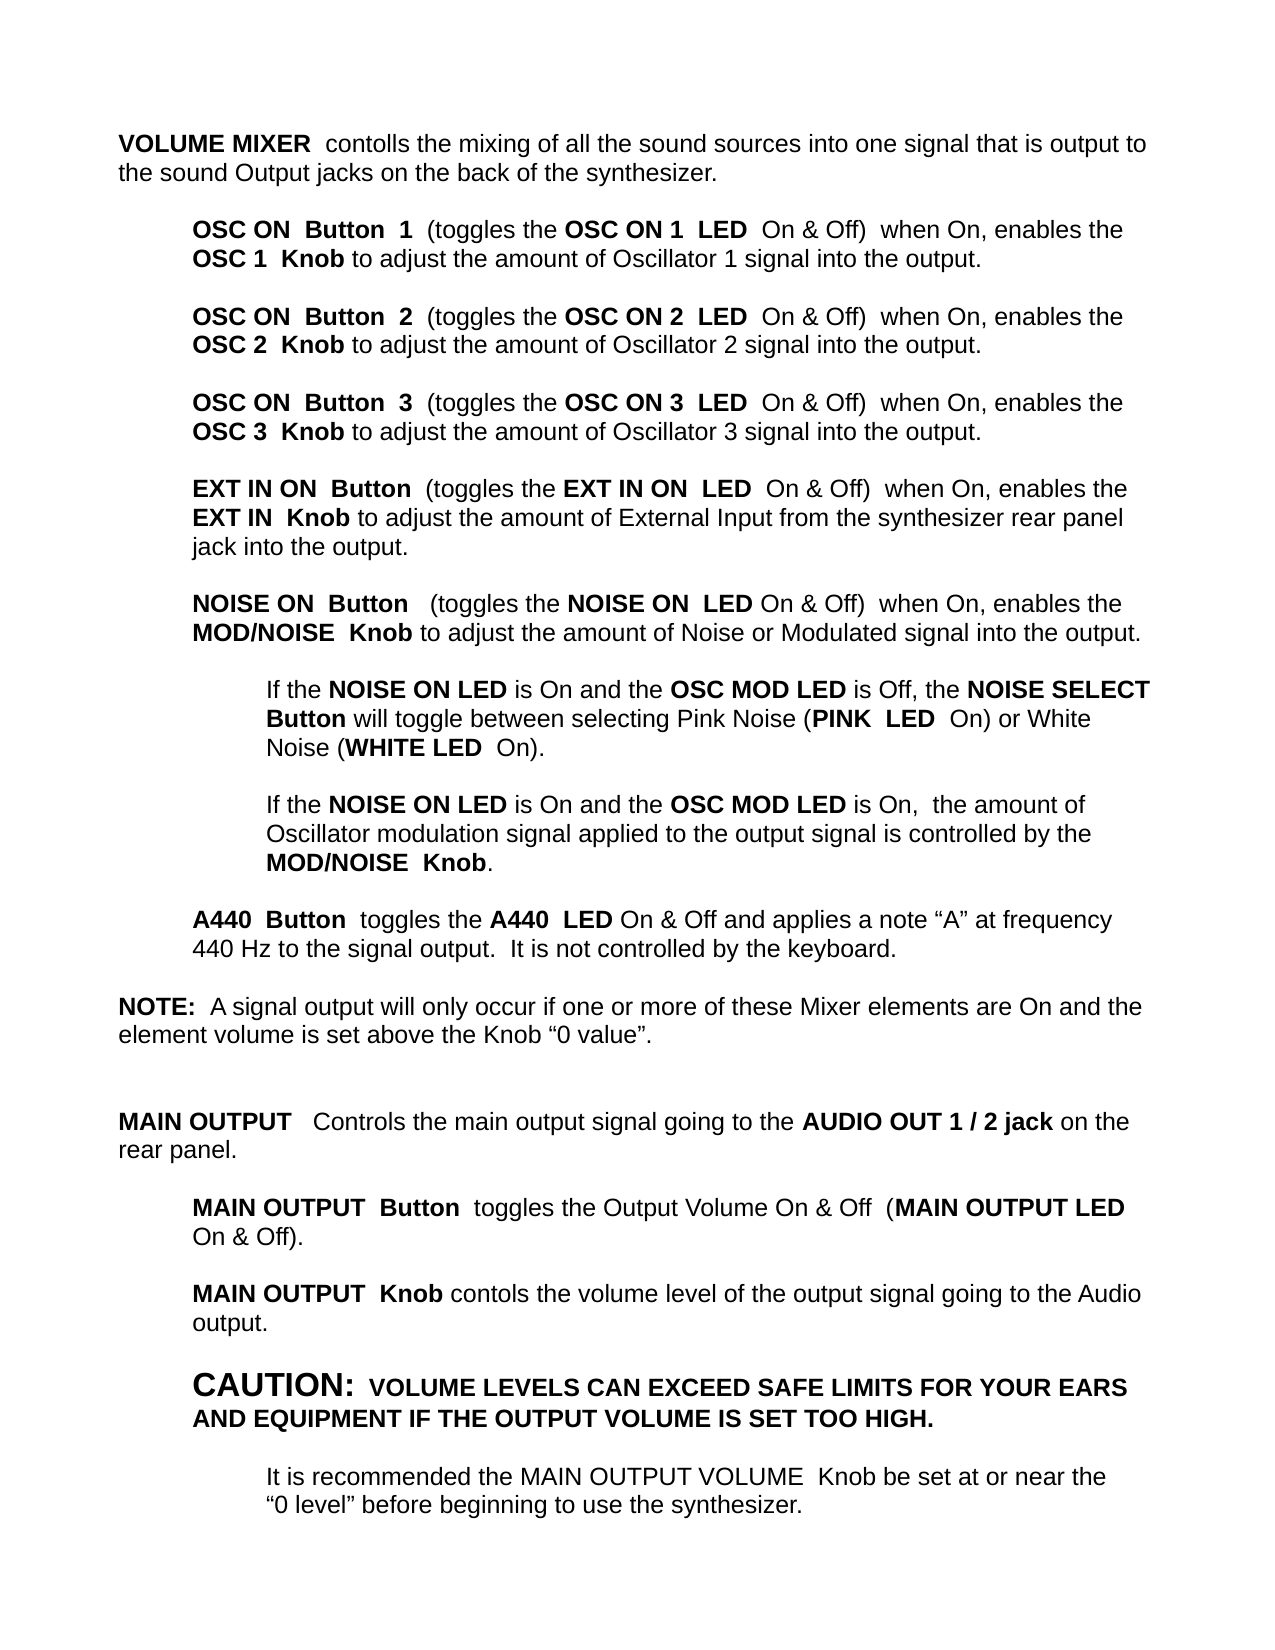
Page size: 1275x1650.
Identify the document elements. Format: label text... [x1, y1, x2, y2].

text MAIN OUTPUT Controls the main output signal going to the AUDIO OUT 1 / 2 jack on the rear panel. [118, 1107, 1157, 1164]
text A440 Button toggles the A440 LED On & Off and applies a note “A” at frequency 440 Hz to the signal output. It is not controlled by the keyboard. [192, 906, 1157, 963]
text NOTE: A signal output will only occur if one or more of these Mixer elements are On and the element volume is set above the Knob “0 value”. [118, 992, 1157, 1049]
text MAIN OUTPUT Button toggles the Output Volume On & Off (MAIN OUTPUT LED On & Off). [192, 1193, 1157, 1251]
text NOISE ON Button (toggles the NOISE ON LED On & Off) when On, enables the MOD/NOISE Knob to adjust the amount of Noise or Modulated signal into the output. [192, 589, 1157, 647]
text EXT IN ON Button (toggles the EXT IN ON LED On & Off) when On, enables the EXT IN Knob to adjust the amount of External Input from the synthesizer rear panel jack into the output. [192, 474, 1157, 561]
text OSC ON Button 3 (toggles the OSC ON 3 LED On & Off) when On, enables the OSC 3 Knob to adjust the amount of Oscillator 3 signal into the output. [192, 388, 1157, 446]
text MAIN OUTPUT Knob contols the volume level of the output signal going to the Audio output. [192, 1279, 1157, 1337]
text OSC ON Button 2 (toggles the OSC ON 2 LED On & Off) when On, enables the OSC 2 Knob to adjust the amount of Oscillator 2 signal into the output. [192, 302, 1157, 359]
text OSC ON Button 1 (toggles the OSC ON 1 LED On & Off) when On, enables the OSC 1 Knob to adjust the amount of Oscillator 1 signal into the output. [192, 216, 1157, 273]
text VOLUME MIXER contolls the mixing of all the sound sources into one signal that is output to the sound Output jacks on the back of the synthesizer. [118, 129, 1157, 187]
text If the NOISE ON LED is On and the OSC MOD LED is On, the amount of Oscillator modulation signal applied to the output signal is controlled by the MOD/NOISE Knob. [266, 791, 1157, 877]
text It is recommended the MAIN OUTPUT VOLUME Knob be set at or near the “0 level” before beginning to use the synthesizer. [266, 1461, 1157, 1519]
text CAUTION: VOLUME LEVELS CAN EXCEED SAFE LIMITS FOR YOUR EARS AND EQUIPMENT IF THE OUTPUT VOLUME IS SET TOO HIGH. [192, 1366, 1157, 1433]
text If the NOISE ON LED is On and the OSC MOD LED is Off, the NOISE SELECT Button will toggle between selecting Pink Noise (PINK LED On) or White Noise (WHITE LED On). [266, 676, 1157, 762]
